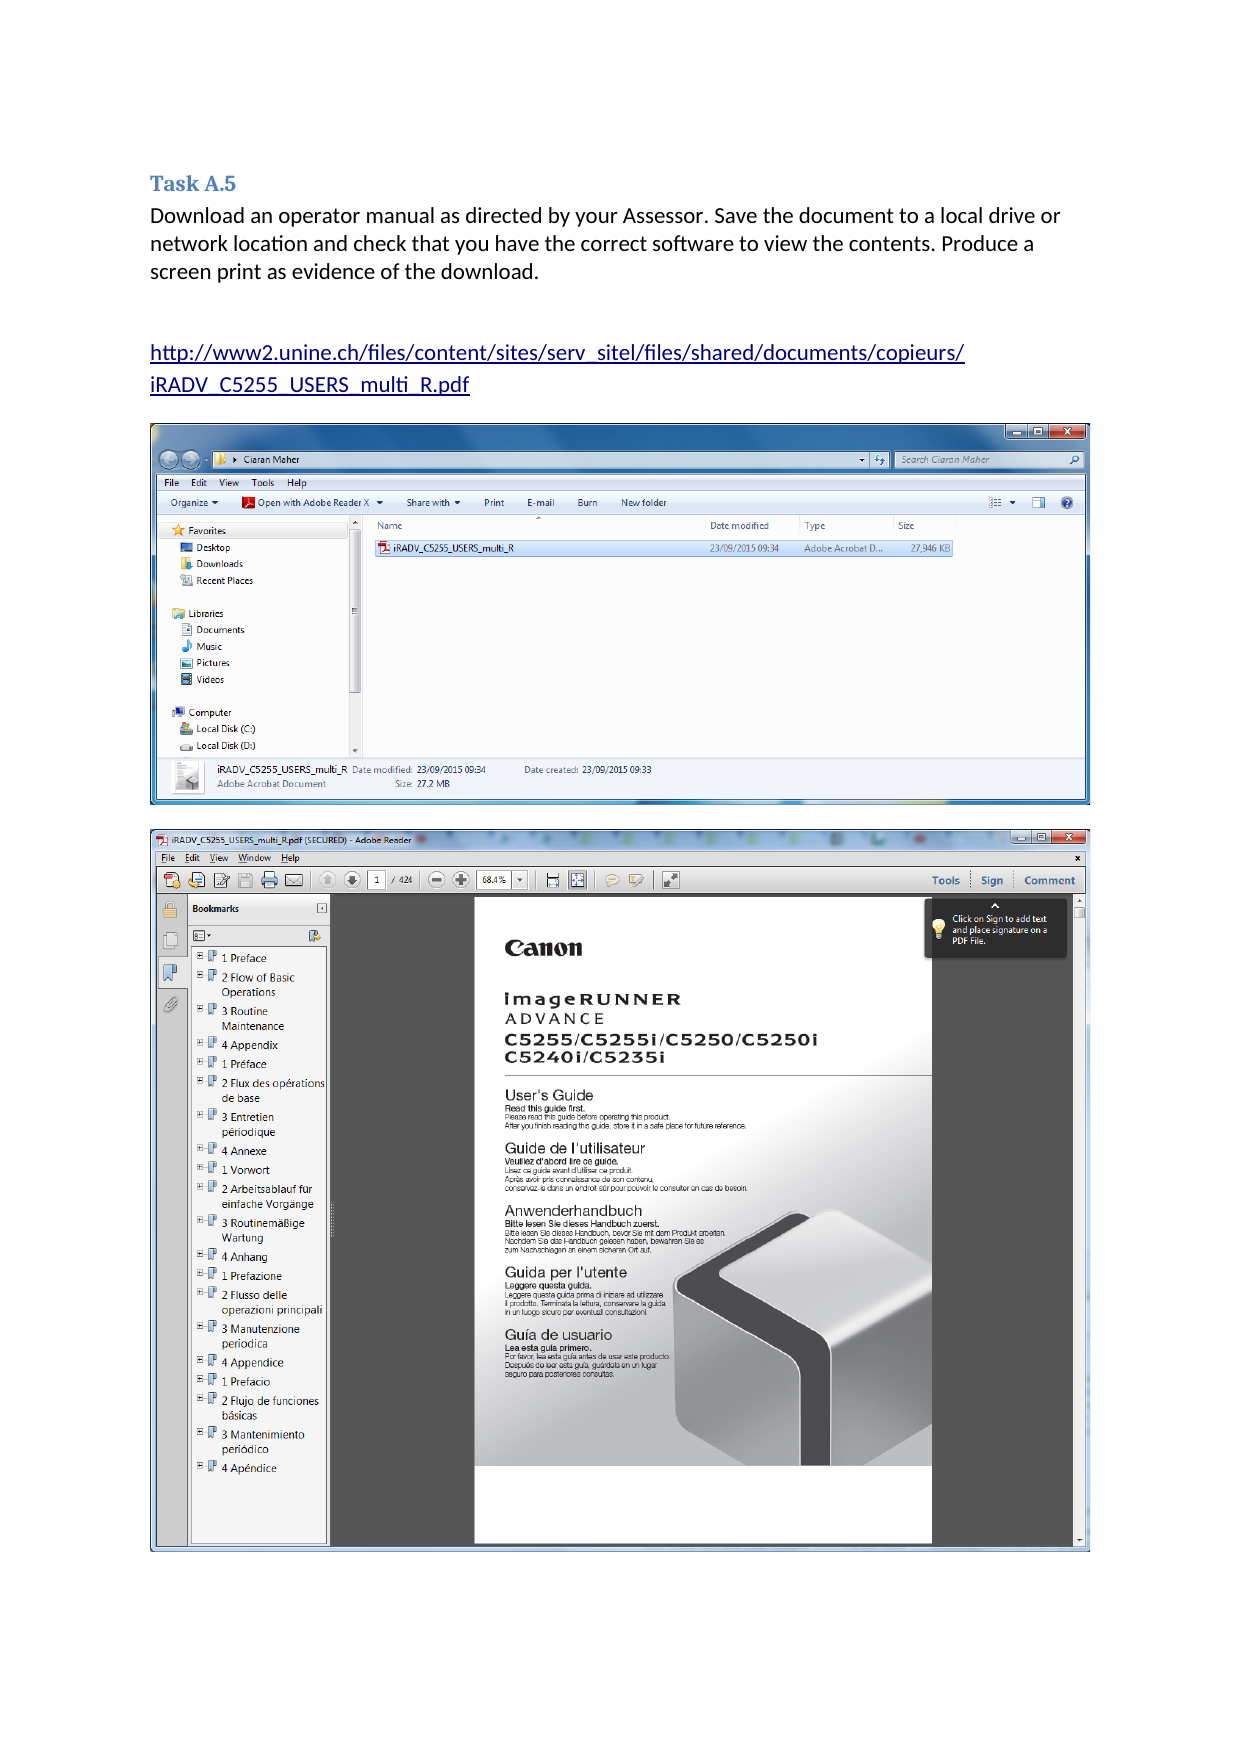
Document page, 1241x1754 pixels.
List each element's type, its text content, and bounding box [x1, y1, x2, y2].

text Download an operator manual as directed by your Assessor. Save the document to a local drive or network location and check that you have the correct software to view the contents. Produce a screen print as evidence of the download. [150, 201, 1090, 285]
text http://www2.unine.ch/files/content/sites/serv_sitel/files/shared/documents/copieurs/iRADV_C5255_USERS_multi_R.pdf [150, 338, 1090, 398]
subtitle Task A.5 [150, 171, 1090, 197]
